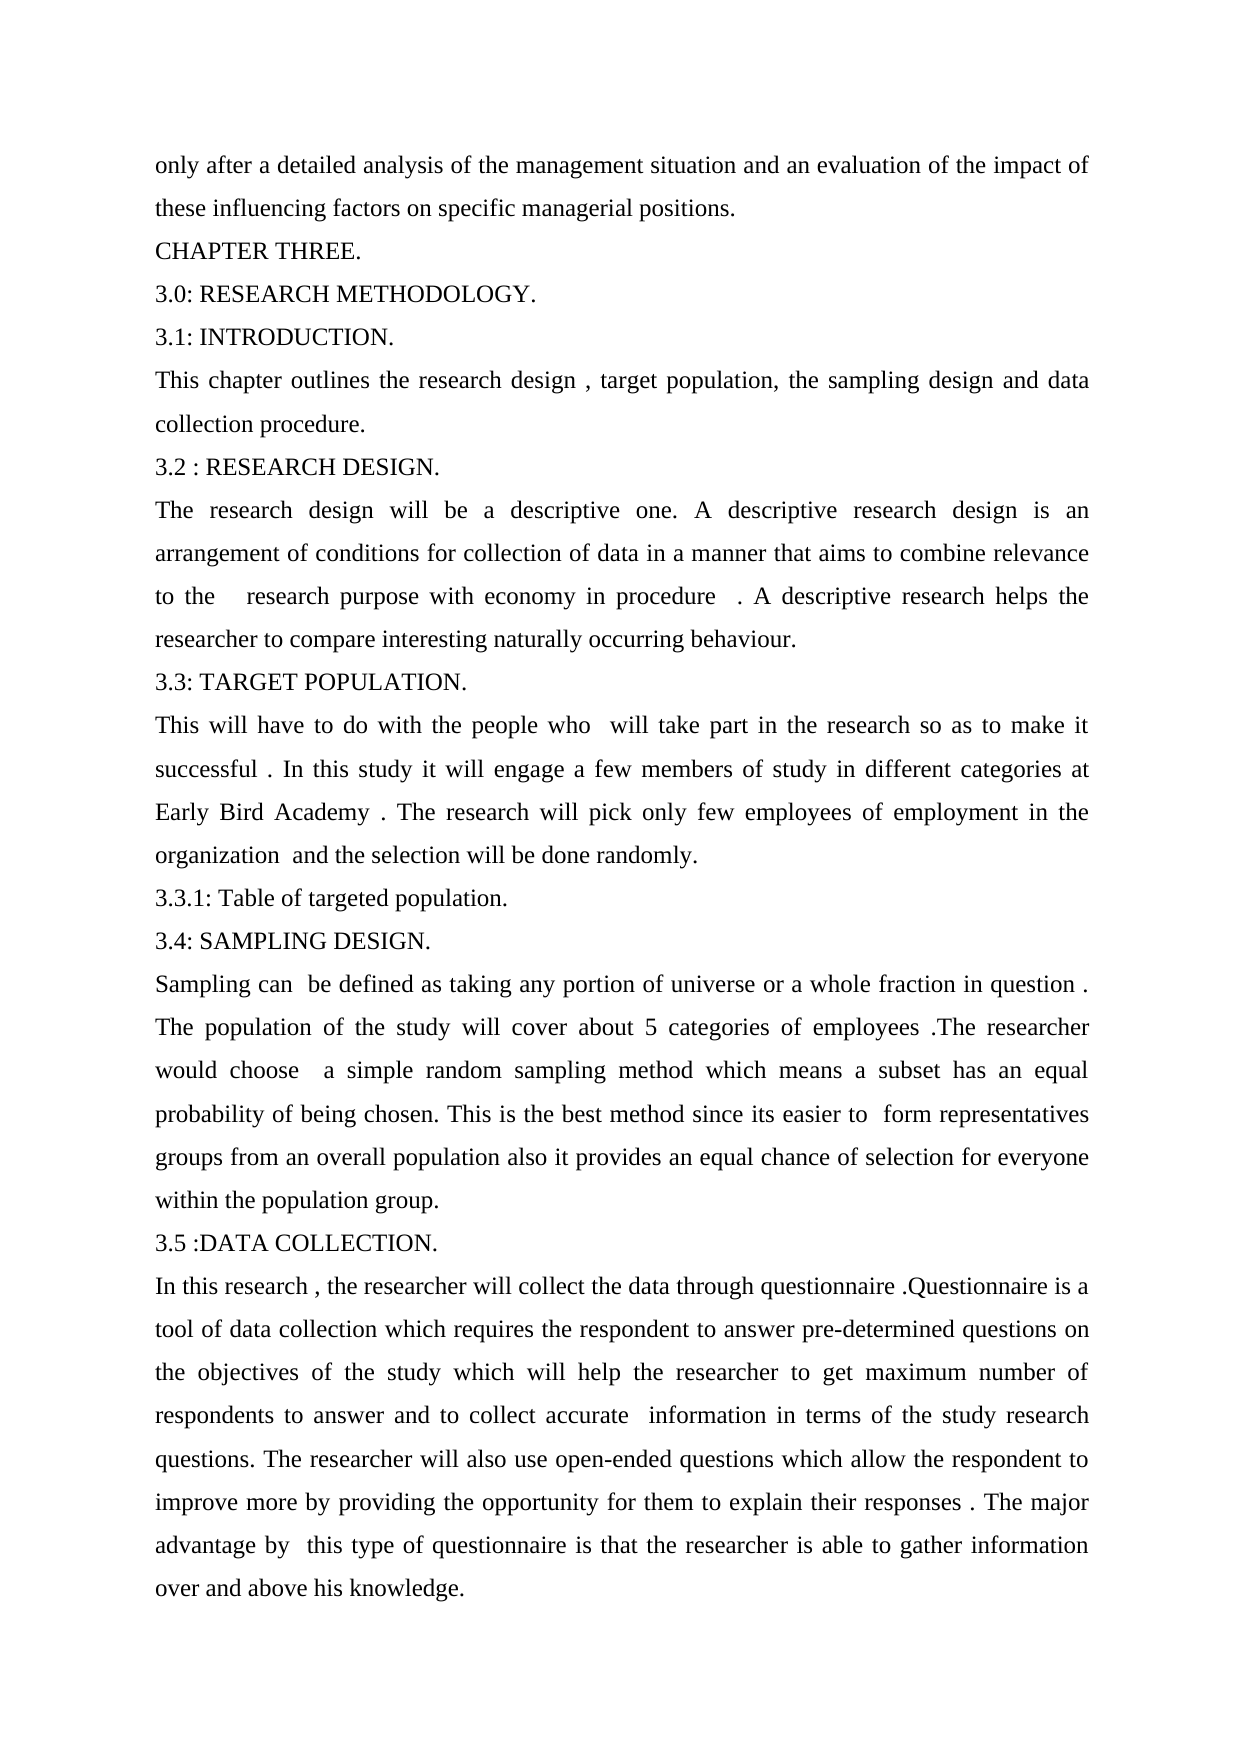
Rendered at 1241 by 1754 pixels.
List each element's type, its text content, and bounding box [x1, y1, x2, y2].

text This chapter outlines the research design , target population, the sampling design and data collection procedure. [155, 366, 1090, 437]
text 3.4: SAMPLING DESIGN. [155, 926, 1090, 955]
text only after a detailed analysis of the management situation and an evaluation of the impact of these influencing factors on specific managerial positions. [155, 150, 1090, 222]
text 3.2 : RESEARCH DESIGN. [155, 452, 1090, 481]
text CHAPTER THREE. [155, 236, 1090, 265]
text 3.1: INTRODUCTION. [155, 322, 1090, 351]
text In this research , the researcher will collect the data through questionnaire .Questionnaire is a tool of data collection which requires the respondent to answer pre-determined questions on the objectives of the study which will help the researcher to get maximum number of respondents to answer and to collect accurate information in terms of the study research questions. The researcher will also use open-ended questions which allow the respondent to improve more by providing the opportunity for them to explain their responses . The major advantage by this type of questionnaire is that the researcher is able to gather information over and above his knowledge. [155, 1271, 1090, 1602]
text Sampling can be defined as taking any portion of universe or a whole fraction in question . The population of the study will cover about 5 categories of employees .The researcher would choose a simple random sampling method which means a subset has an equal probability of being chosen. This is the best method since its easier to form representatives groups from an overall population also it provides an equal chance of selection for everyone within the population group. [155, 969, 1090, 1214]
text 3.3.1: Table of targeted population. [155, 883, 1090, 912]
text 3.5 :DATA COLLECTION. [155, 1228, 1090, 1257]
text 3.0: RESEARCH METHODOLOGY. [155, 279, 1090, 308]
text This will have to do with the people who will take part in the research so as to make it successful . In this study it will engage a few members of study in different categories at Early Bird Academy . The research will pick only few employees of employment in the organization and the selection will be done randomly. [155, 711, 1090, 869]
text 3.3: TARGET POPULATION. [155, 667, 1090, 696]
text The research design will be a descriptive one. A descriptive research design is an arrangement of conditions for collection of data in a manner that aims to combine relevance to the research purpose with economy in procedure . A descriptive research helps the researcher to compare interesting naturally occurring behaviour. [155, 495, 1090, 653]
